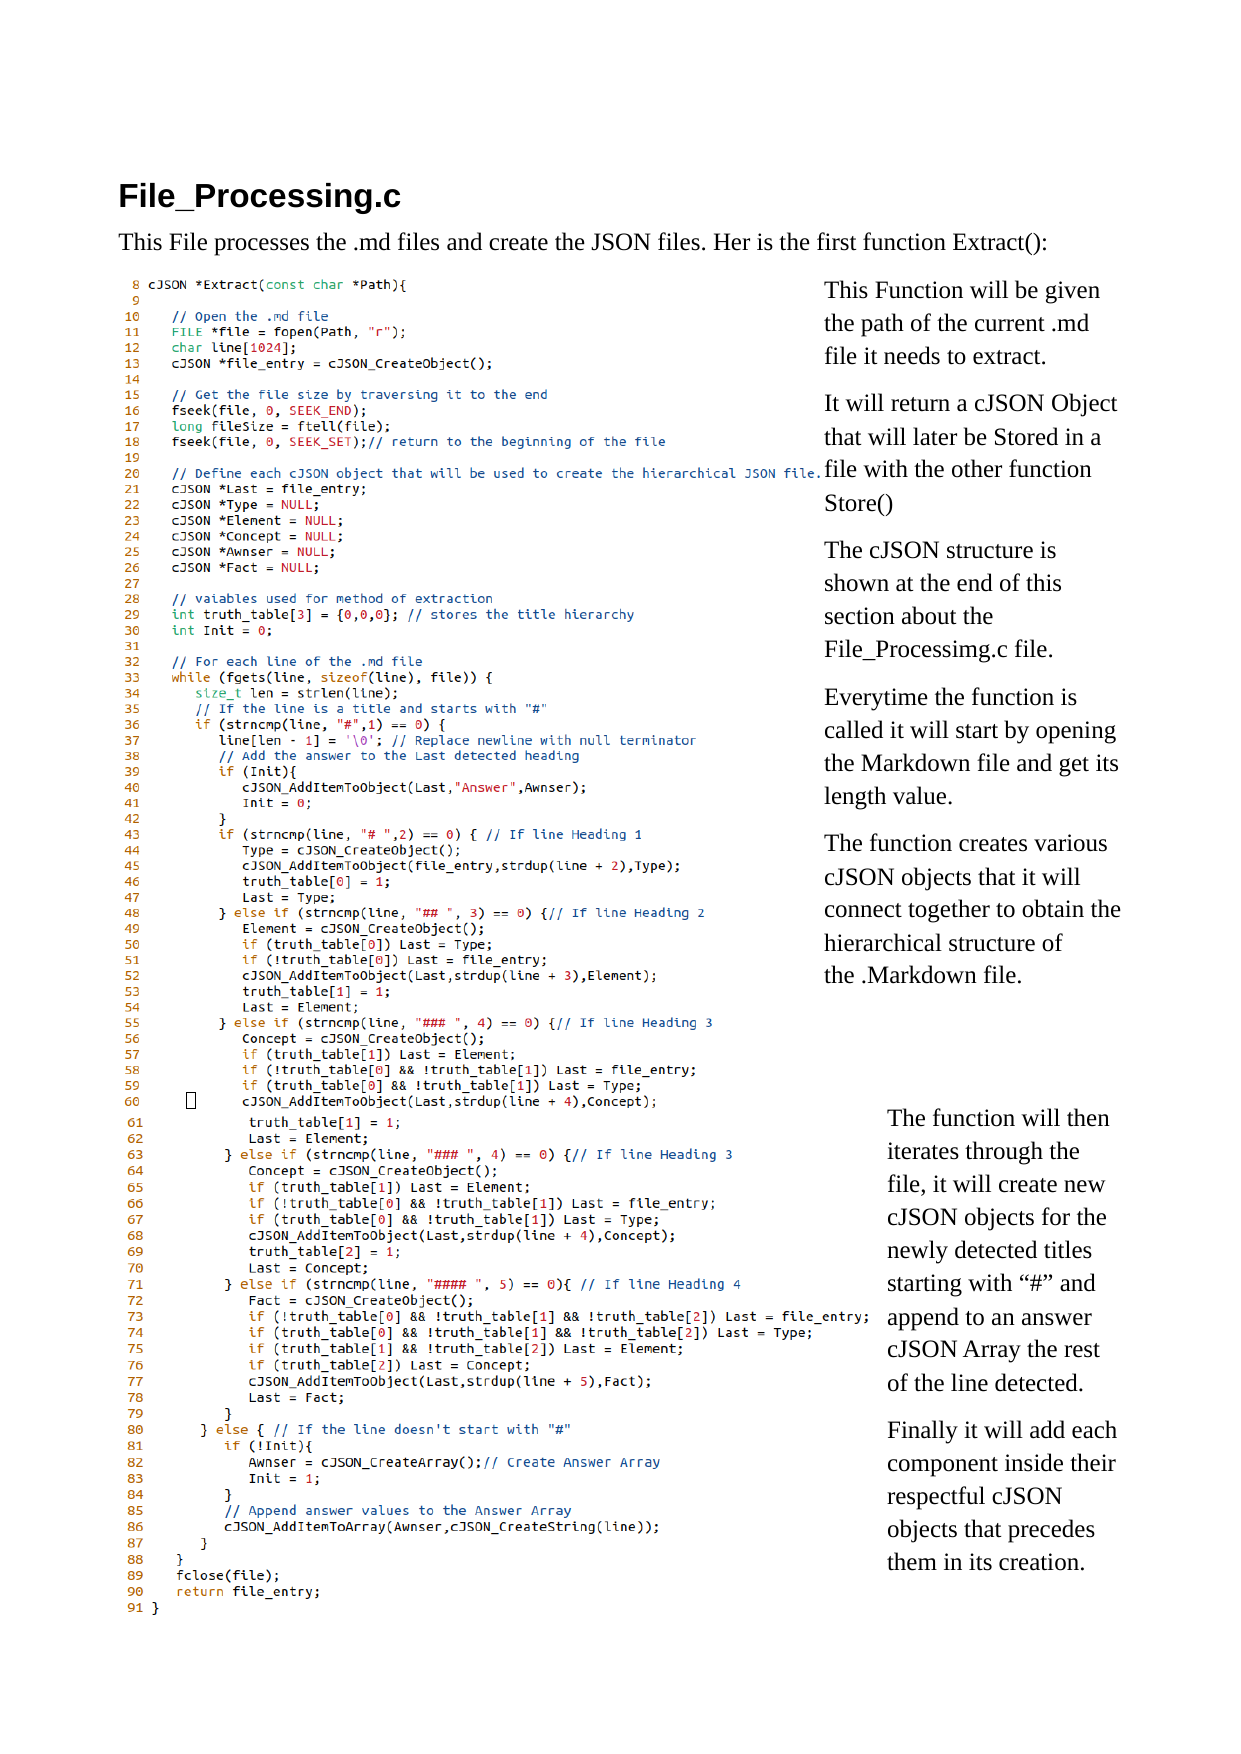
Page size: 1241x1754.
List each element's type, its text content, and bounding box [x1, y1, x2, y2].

subtitle File_Processing.c [118, 176, 1122, 215]
text Everytime the function is called it will start by opening the Markdown file and get its length value. [824, 682, 1122, 810]
text The function creates various cJSON objects that it will connect together to obtain the hierarchical structure of the .Markdown file. [824, 828, 1122, 989]
text It will return a cJSON Object that will later be Stored in a file with the other function Store() [824, 388, 1122, 516]
text This Function will be given the path of the current .md file it needs to extract. [824, 275, 1122, 370]
text Finally it will add each component inside their respectful cJSON objects that precedes them in its creation. [887, 1415, 1122, 1576]
text The function will then iterates through the file, it will create new cJSON objects for the newly detected titles starting with “#” and append to an answer cJSON Array the rest of the line detected. [824, 1103, 1122, 1396]
picture [118, 275, 887, 1619]
text This File processes the .md files and create the JSON files. Her is the first function Extract(): [118, 227, 1122, 256]
text The cJSON structure is shown at the end of this section about the File_Processimg.c file. [824, 535, 1122, 663]
